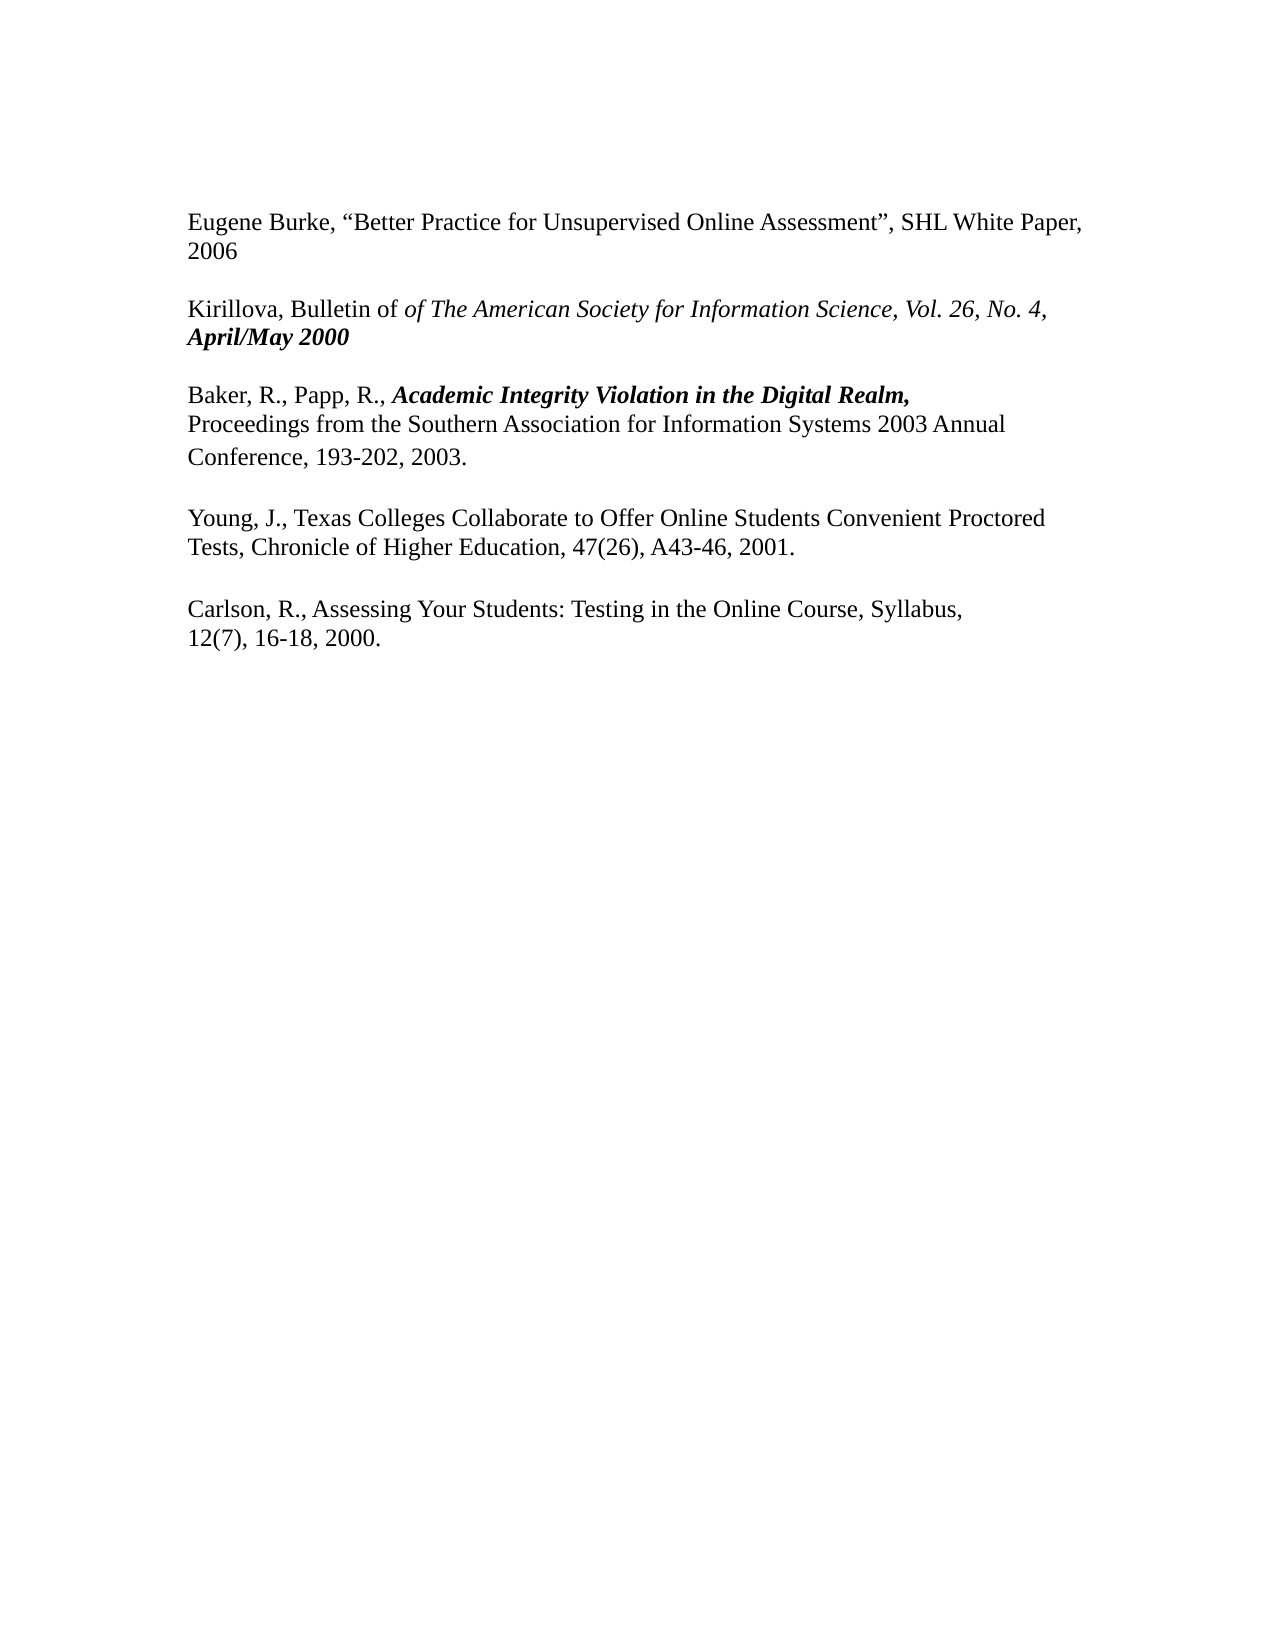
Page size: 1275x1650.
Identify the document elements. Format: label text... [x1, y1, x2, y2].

text Carlson, R., Assessing Your Students: Testing in the Online Course, Syllabus, [187, 594, 1087, 623]
text 12(7), 16-18, 2000. [187, 623, 1087, 652]
text Kirillova, Bulletin of of The American Society for Information Science, Vol. 26, No. 4, April/May 2000 [187, 294, 1087, 351]
text Eugene Burke, “Better Practice for Unsupervised Online Assessment”, SHL White Paper, 2006 [187, 207, 1087, 265]
text Young, J., Texas Colleges Collaborate to Offer Online Students Convenient Proctored Tests, Chronicle of Higher Education, 47(26), A43-46, 2001. [187, 503, 1087, 561]
text Baker, R., Papp, R., Academic Integrity Violation in the Digital Realm, [187, 380, 1087, 409]
text Proceedings from the Southern Association for Information Systems 2003 Annual [187, 409, 1087, 437]
text Conference, 193-202, 2003. [187, 442, 1087, 471]
